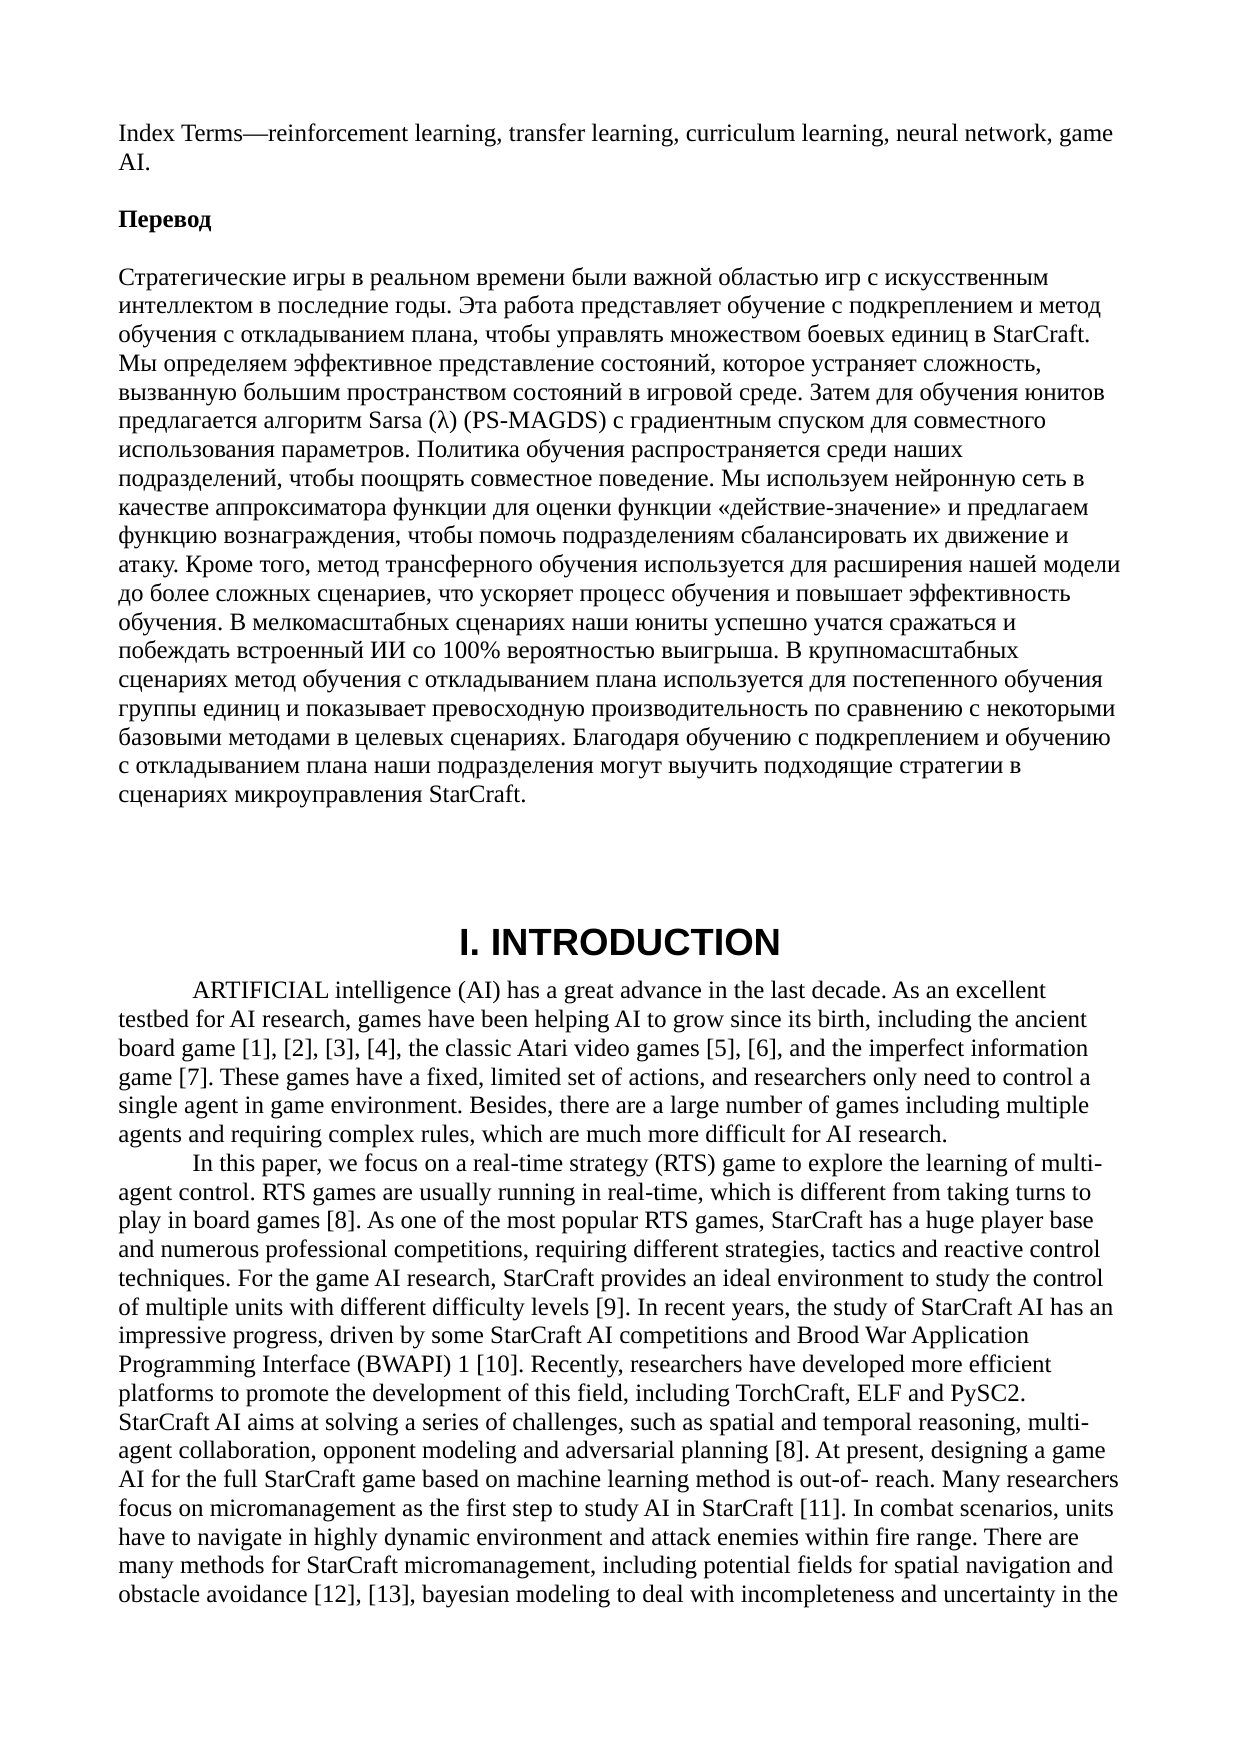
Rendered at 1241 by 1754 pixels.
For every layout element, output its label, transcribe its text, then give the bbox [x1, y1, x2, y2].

subtitle I. INTRODUCTION [118, 919, 1122, 963]
text In this paper, we focus on a real-time strategy (RTS) game to explore the learning of multi-agent control. RTS games are usually running in real-time, which is different from taking turns to play in board games [8]. As one of the most popular RTS games, StarCraft has a huge player base and numerous professional competitions, requiring different strategies, tactics and reactive control techniques. For the game AI research, StarCraft provides an ideal environment to study the control of multiple units with different difficulty levels [9]. In recent years, the study of StarCraft AI has an impressive progress, driven by some StarCraft AI competitions and Brood War Application Programming Interface (BWAPI) 1 [10]. Recently, researchers have developed more efficient platforms to promote the development of this field, including TorchCraft, ELF and PySC2. StarCraft AI aims at solving a series of challenges, such as spatial and temporal reasoning, multi-agent collaboration, opponent modeling and adversarial planning [8]. At present, designing a game AI for the full StarCraft game based on machine learning method is out-of- reach. Many researchers focus on micromanagement as the first step to study AI in StarCraft [11]. In combat scenarios, units have to navigate in highly dynamic environment and attack enemies within fire range. There are many methods for StarCraft micromanagement, including potential fields for spatial navigation and obstacle avoidance [12], [13], bayesian modeling to deal with incompleteness and uncertainty in the [118, 1148, 1122, 1608]
text Index Terms—reinforcement learning, transfer learning, curriculum learning, neural network, game AI. [118, 118, 1122, 176]
text Перевод [118, 204, 1122, 233]
text Стратегические игры в реальном времени были важной областью игр с искусственным интеллектом в последние годы. Эта работа представляет обучение с подкреплением и метод обучения с откладыванием плана, чтобы управлять множеством боевых единиц в StarCraft. Мы определяем эффективное представление состояний, которое устраняет сложность, вызванную большим пространством состояний в игровой среде. Затем для обучения юнитов предлагается алгоритм Sarsa (λ) (PS-MAGDS) с градиентным спуском для совместного использования параметров. Политика обучения распространяется среди наших подразделений, чтобы поощрять совместное поведение. Мы используем нейронную сеть в качестве аппроксиматора функции для оценки функции «действие-значение» и предлагаем функцию вознаграждения, чтобы помочь подразделениям сбалансировать их движение и атаку. Кроме того, метод трансферного обучения используется для расширения нашей модели до более сложных сценариев, что ускоряет процесс обучения и повышает эффективность обучения. В мелкомасштабных сценариях наши юниты успешно учатся сражаться и побеждать встроенный ИИ со 100% вероятностью выигрыша. В крупномасштабных сценариях метод обучения с откладыванием плана используется для постепенного обучения группы единиц и показывает превосходную производительность по сравнению с некоторыми базовыми методами в целевых сценариях. Благодаря обучению с подкреплением и обучению с откладыванием плана наши подразделения могут выучить подходящие стратегии в сценариях микроуправления StarCraft. [118, 262, 1122, 808]
text ARTIFICIAL intelligence (AI) has a great advance in the last decade. As an excellent testbed for AI research, games have been helping AI to grow since its birth, including the ancient board game [1], [2], [3], [4], the classic Atari video games [5], [6], and the imperfect information game [7]. These games have a fixed, limited set of actions, and researchers only need to control a single agent in game environment. Besides, there are a large number of games including multiple agents and requiring complex rules, which are much more difficult for AI research. [118, 976, 1122, 1148]
